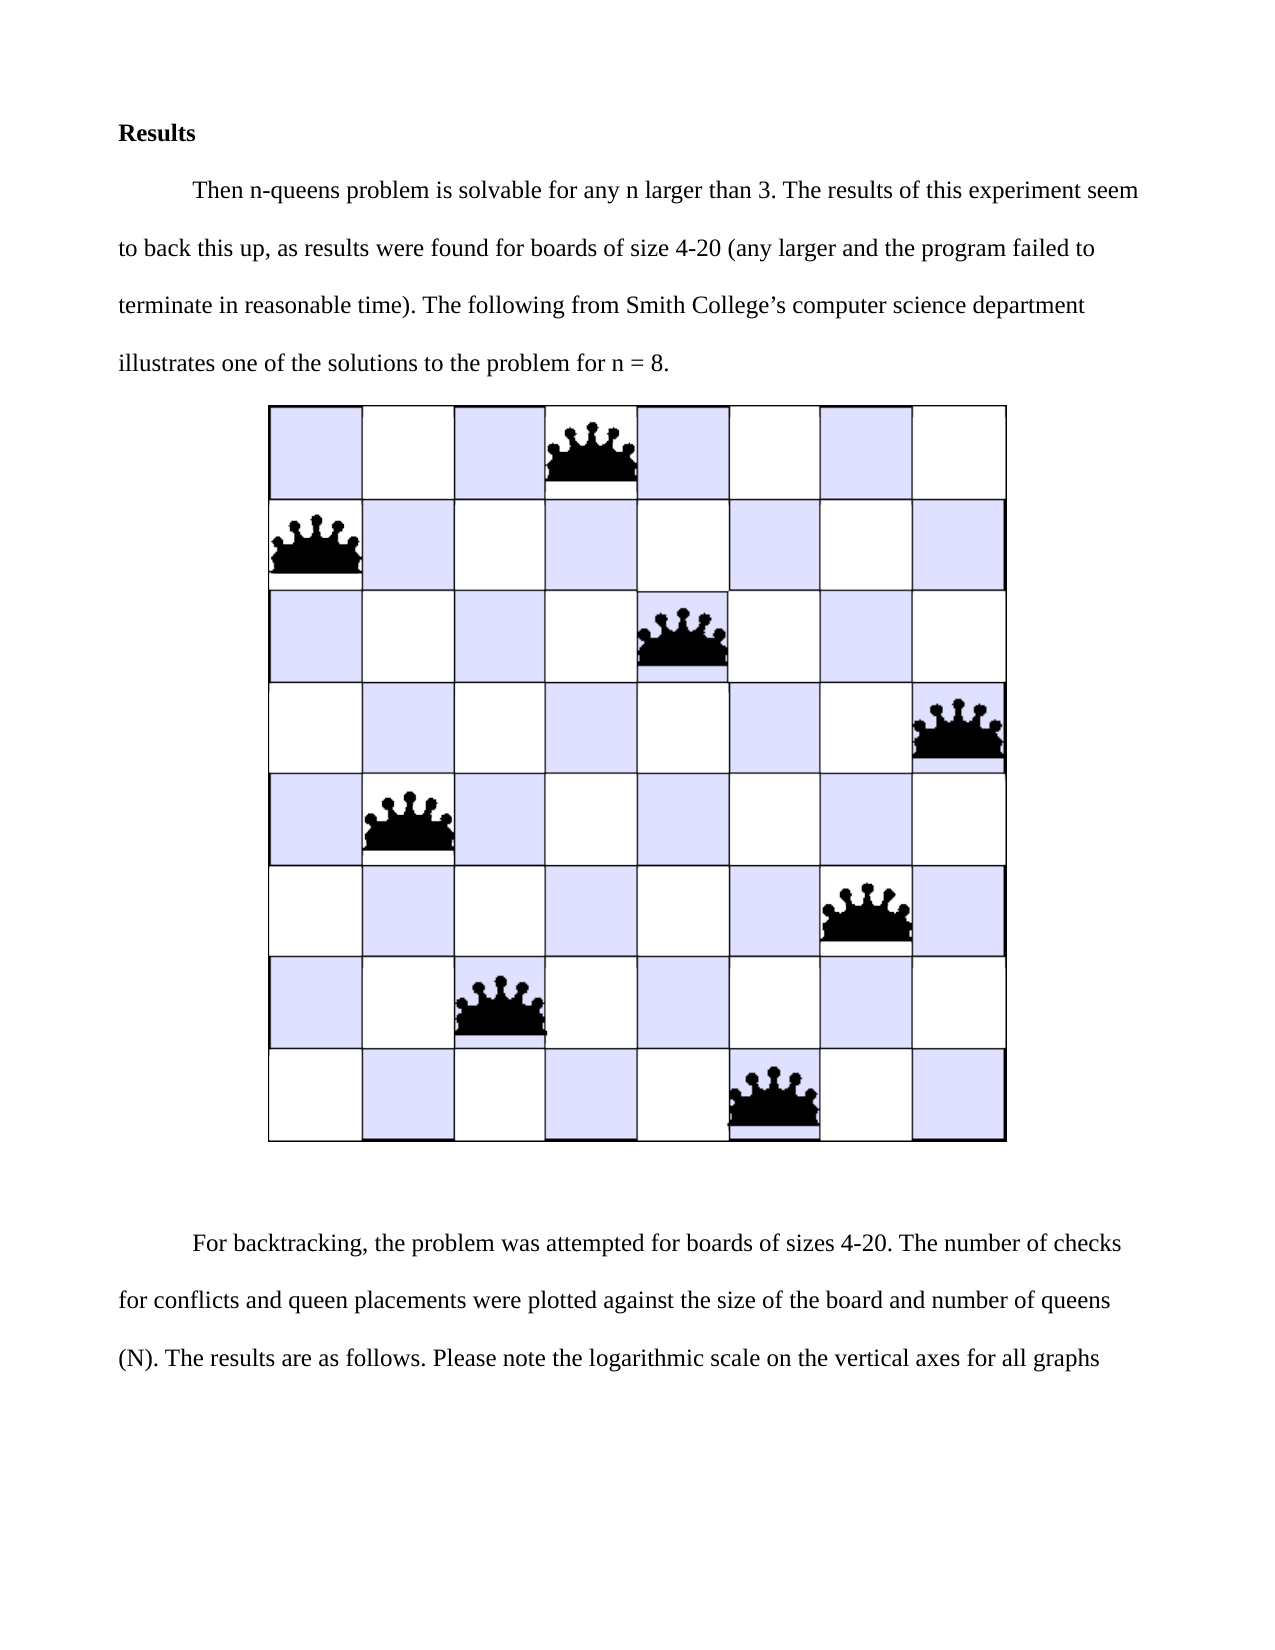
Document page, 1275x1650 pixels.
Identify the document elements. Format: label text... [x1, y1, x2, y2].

text Then n-queens problem is solvable for any n larger than 3. The results of this experiment seem to back this up, as results were found for boards of size 4-20 (any larger and the program failed to terminate in reasonable time). The following from Smith College’s computer science department illustrates one of the solutions to the problem for n = 8. [118, 176, 1157, 377]
text Results [118, 118, 1157, 147]
text For backtracking, the problem was attempted for boards of sizes 4-20. The number of checks for conflicts and queen placements were plotted against the size of the board and number of queens (N). The results are as follows. Please note the logarithmic scale on the vertical axes for all graphs [118, 1228, 1157, 1372]
